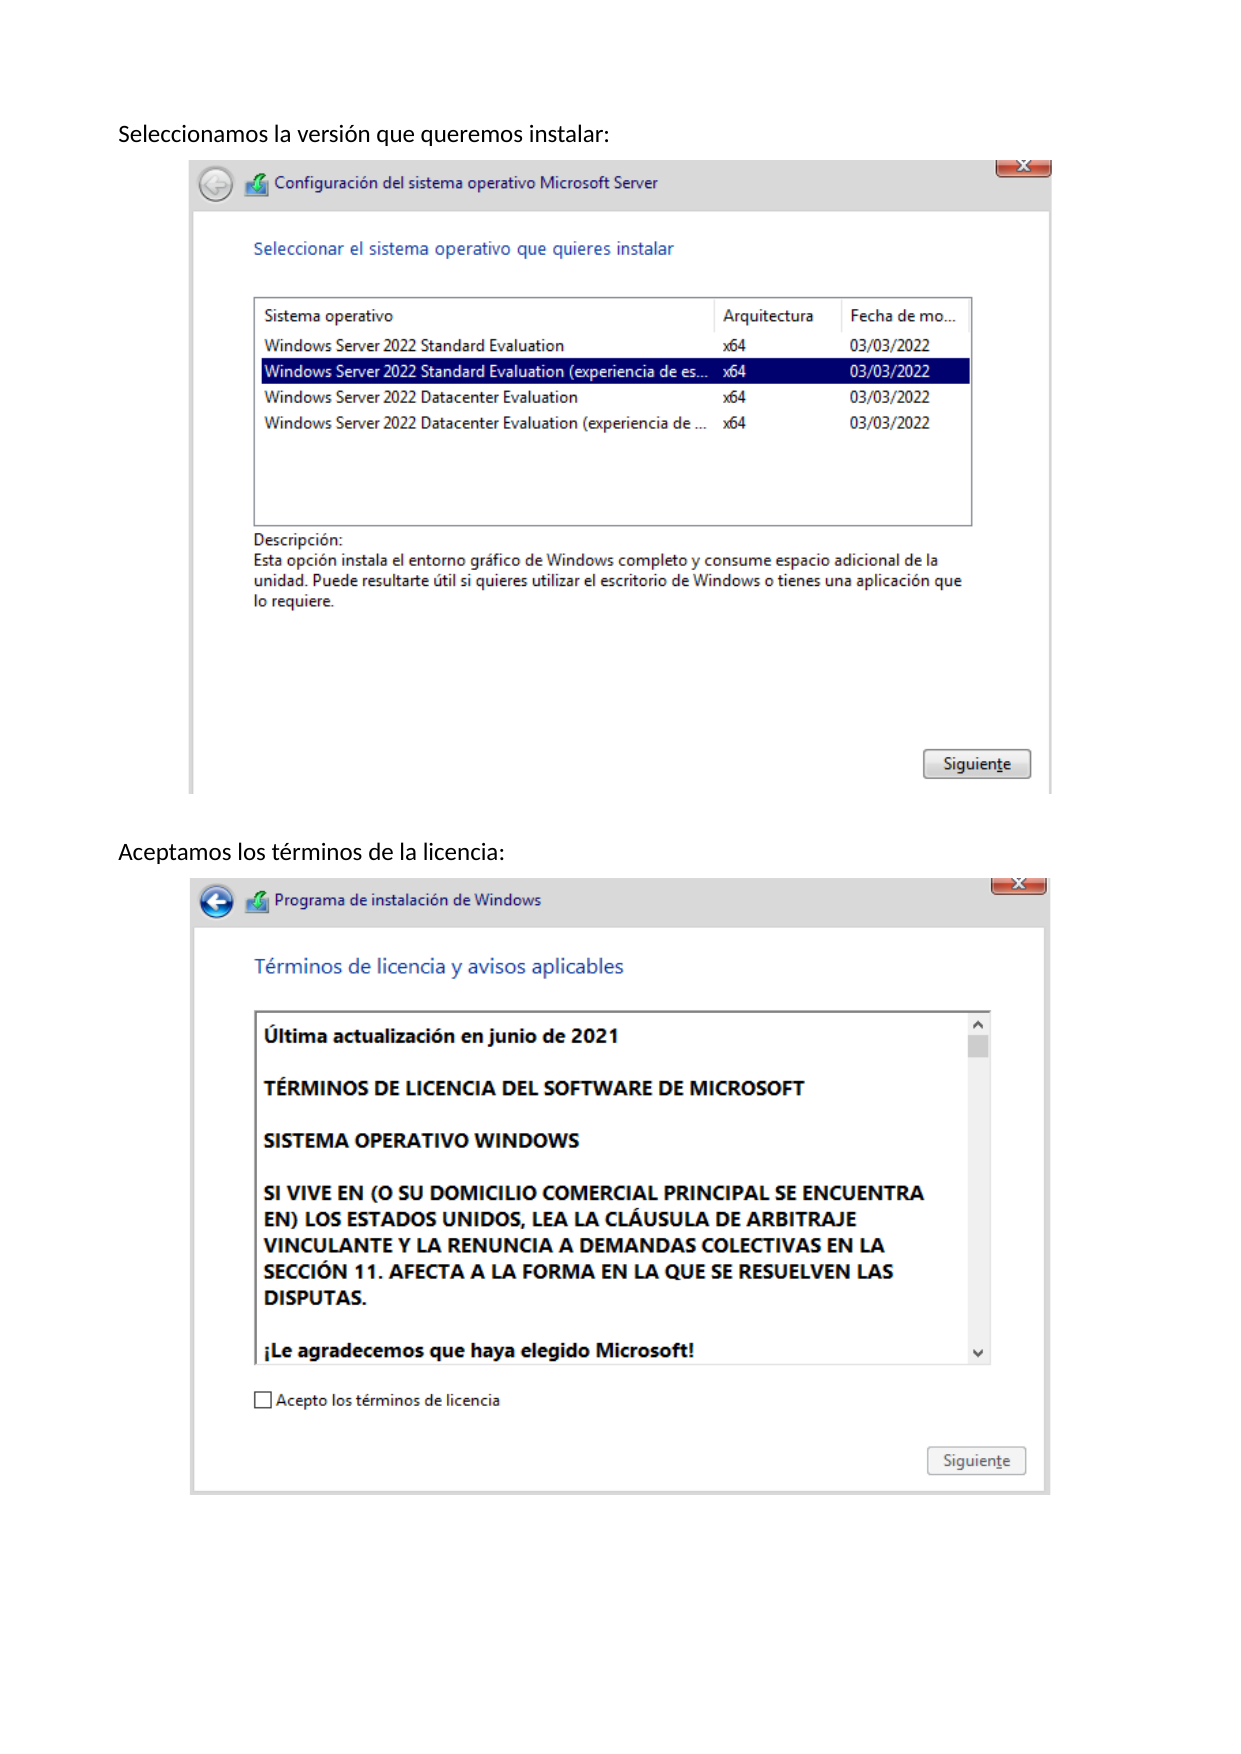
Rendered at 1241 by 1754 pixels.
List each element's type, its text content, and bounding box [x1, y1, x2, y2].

text Seleccionamos la versión que queremos instalar: [118, 118, 1122, 149]
picture [188, 160, 1052, 794]
text Aceptamos los términos de la licencia: [118, 836, 1122, 866]
picture [189, 878, 1051, 1495]
